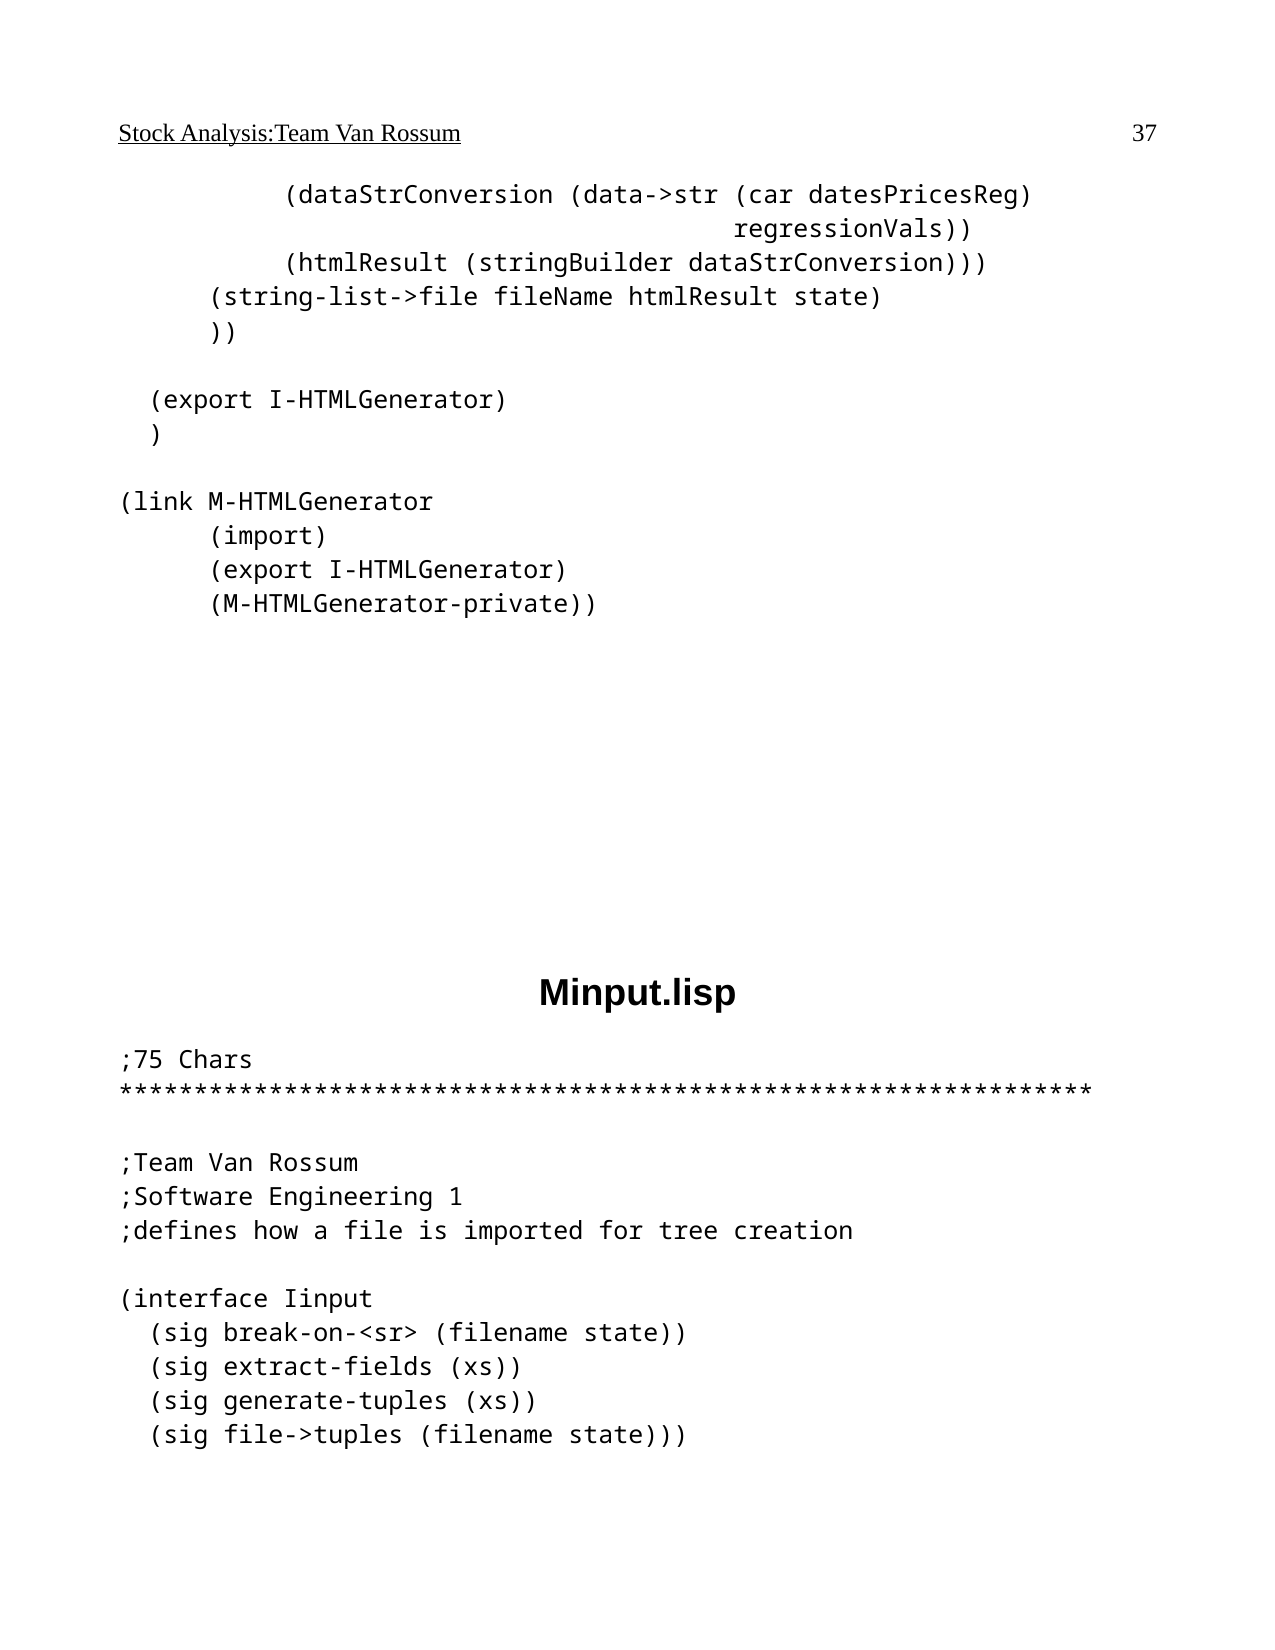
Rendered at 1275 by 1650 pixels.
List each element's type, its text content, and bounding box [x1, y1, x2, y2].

text )) [118, 313, 1157, 347]
text (interface Iinput [118, 1280, 1157, 1314]
text ;Software Engineering 1 [118, 1178, 1157, 1212]
text (dataStrConversion (data->str (car datesPricesReg) [118, 177, 1157, 211]
text (M-HTMLGenerator-private)) [118, 586, 1157, 620]
text (sig generate-tuples (xs)) [118, 1383, 1157, 1417]
text ;Team Van Rossum [118, 1144, 1157, 1178]
text (string-list->file fileName htmlResult state) [118, 279, 1157, 313]
text (sig file->tuples (filename state))) [118, 1417, 1157, 1451]
text Minput.lisp [118, 970, 1157, 1013]
text regressionVals)) [118, 211, 1157, 245]
text (link M-HTMLGenerator [118, 483, 1157, 517]
text (import) [118, 517, 1157, 552]
text ) [118, 415, 1157, 449]
text (export I-HTMLGenerator) [118, 381, 1157, 415]
text (sig extract-fields (xs)) [118, 1348, 1157, 1383]
text (export I-HTMLGenerator) [118, 552, 1157, 586]
text ;75 Chars ***************************************************************** [118, 1042, 1157, 1110]
text ;defines how a file is imported for tree creation [118, 1212, 1157, 1246]
text (htmlResult (stringBuilder dataStrConversion))) [118, 245, 1157, 279]
text (sig break-on-<sr> (filename state)) [118, 1314, 1157, 1348]
